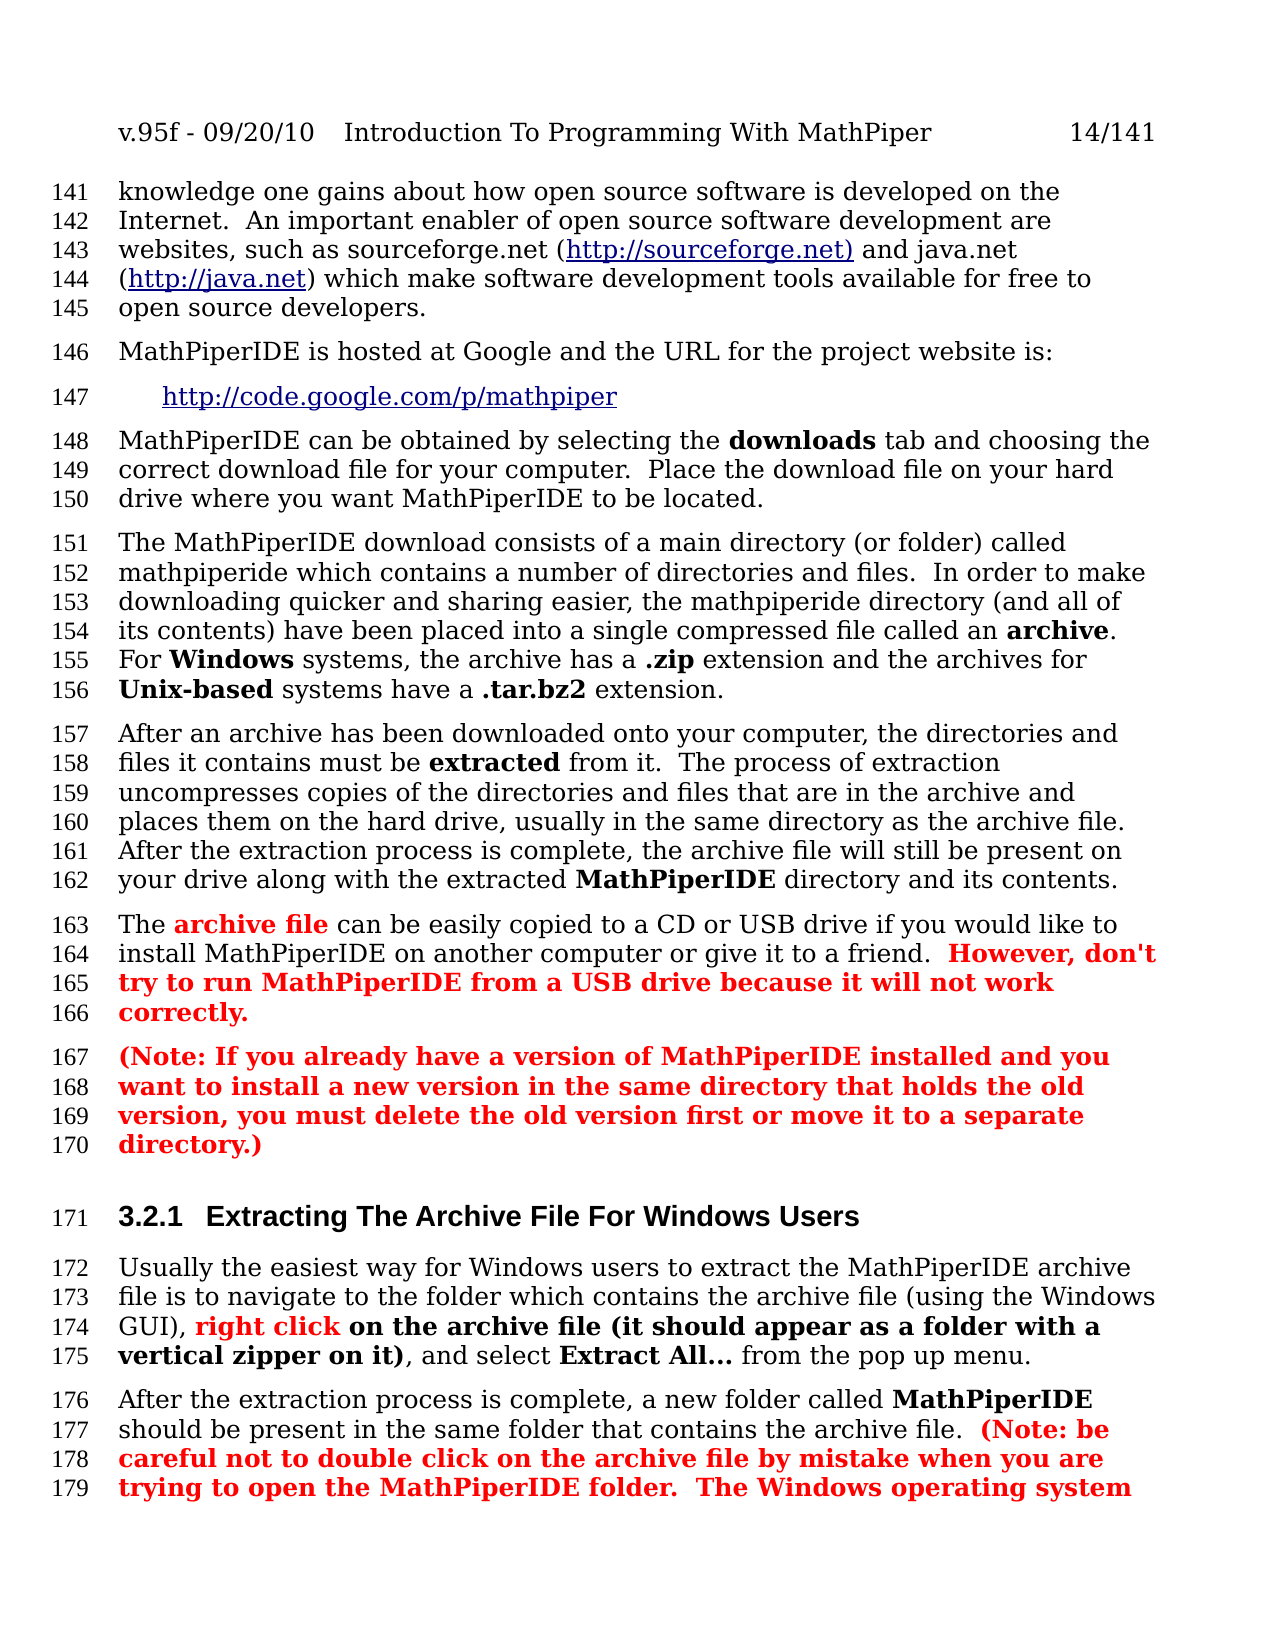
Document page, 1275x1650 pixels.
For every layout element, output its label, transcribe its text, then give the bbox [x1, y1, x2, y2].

text Usually the easiest way for Windows users to extract the MathPiperIDE archive file is to navigate to the folder which contains the archive file (using the Windows GUI), right click on the archive file (it should appear as a folder with a vertical zipper on it), and select Extract All... from the pop up menu. [118, 1253, 1157, 1370]
text After the extraction process is complete, a new folder called MathPiperIDE should be present in the same folder that contains the archive file. (Note: be careful not to double click on the archive file by mistake when you are trying to open the MathPiperIDE folder. The Windows operating system [118, 1385, 1157, 1503]
text knowledge one gains about how open source software is developed on the Internet. An important enabler of open source software development are websites, such as sourceforge.net (http://sourceforge.net) and java.net (http://java.net) which make software development tools available for free to open source developers. [118, 177, 1157, 323]
text (Note: If you already have a version of MathPiperIDE installed and you want to install a new version in the same directory that holds the old version, you must delete the old version first or move it to a separate directory.) [118, 1042, 1157, 1160]
text The archive file can be easily copied to a CD or USB drive if you would like to install MathPiperIDE on another computer or give it to a friend. However, don't try to run MathPiperIDE from a USB drive because it will not work correctly. [118, 910, 1157, 1027]
text The MathPiperIDE download consists of a main directory (or folder) called mathpiperide which contains a number of directories and files. In order to make downloading quicker and sharing easier, the mathpiperide directory (and all of its contents) have been placed into a single compressed file called an archive. For Windows systems, the archive has a .zip extension and the archives for Unix-based systems have a .tar.bz2 extension. [118, 529, 1157, 704]
subtitle Extracting The Archive File For Windows Users [118, 1199, 1157, 1232]
text http://code.google.com/p/mathpiper [162, 382, 1157, 411]
text MathPiperIDE is hosted at Google and the URL for the project website is: [118, 338, 1157, 367]
text After an archive has been downloaded onto your computer, the directories and files it contains must be extracted from it. The process of extraction uncompresses copies of the directories and files that are in the archive and places them on the hard drive, usually in the same directory as the archive file. After the extraction process is complete, the archive file will still be present on your drive along with the extracted MathPiperIDE directory and its contents. [118, 719, 1157, 895]
text MathPiperIDE can be obtained by selecting the downloads tab and choosing the correct download file for your computer. Place the download file on your hard drive where you want MathPiperIDE to be located. [118, 426, 1157, 514]
